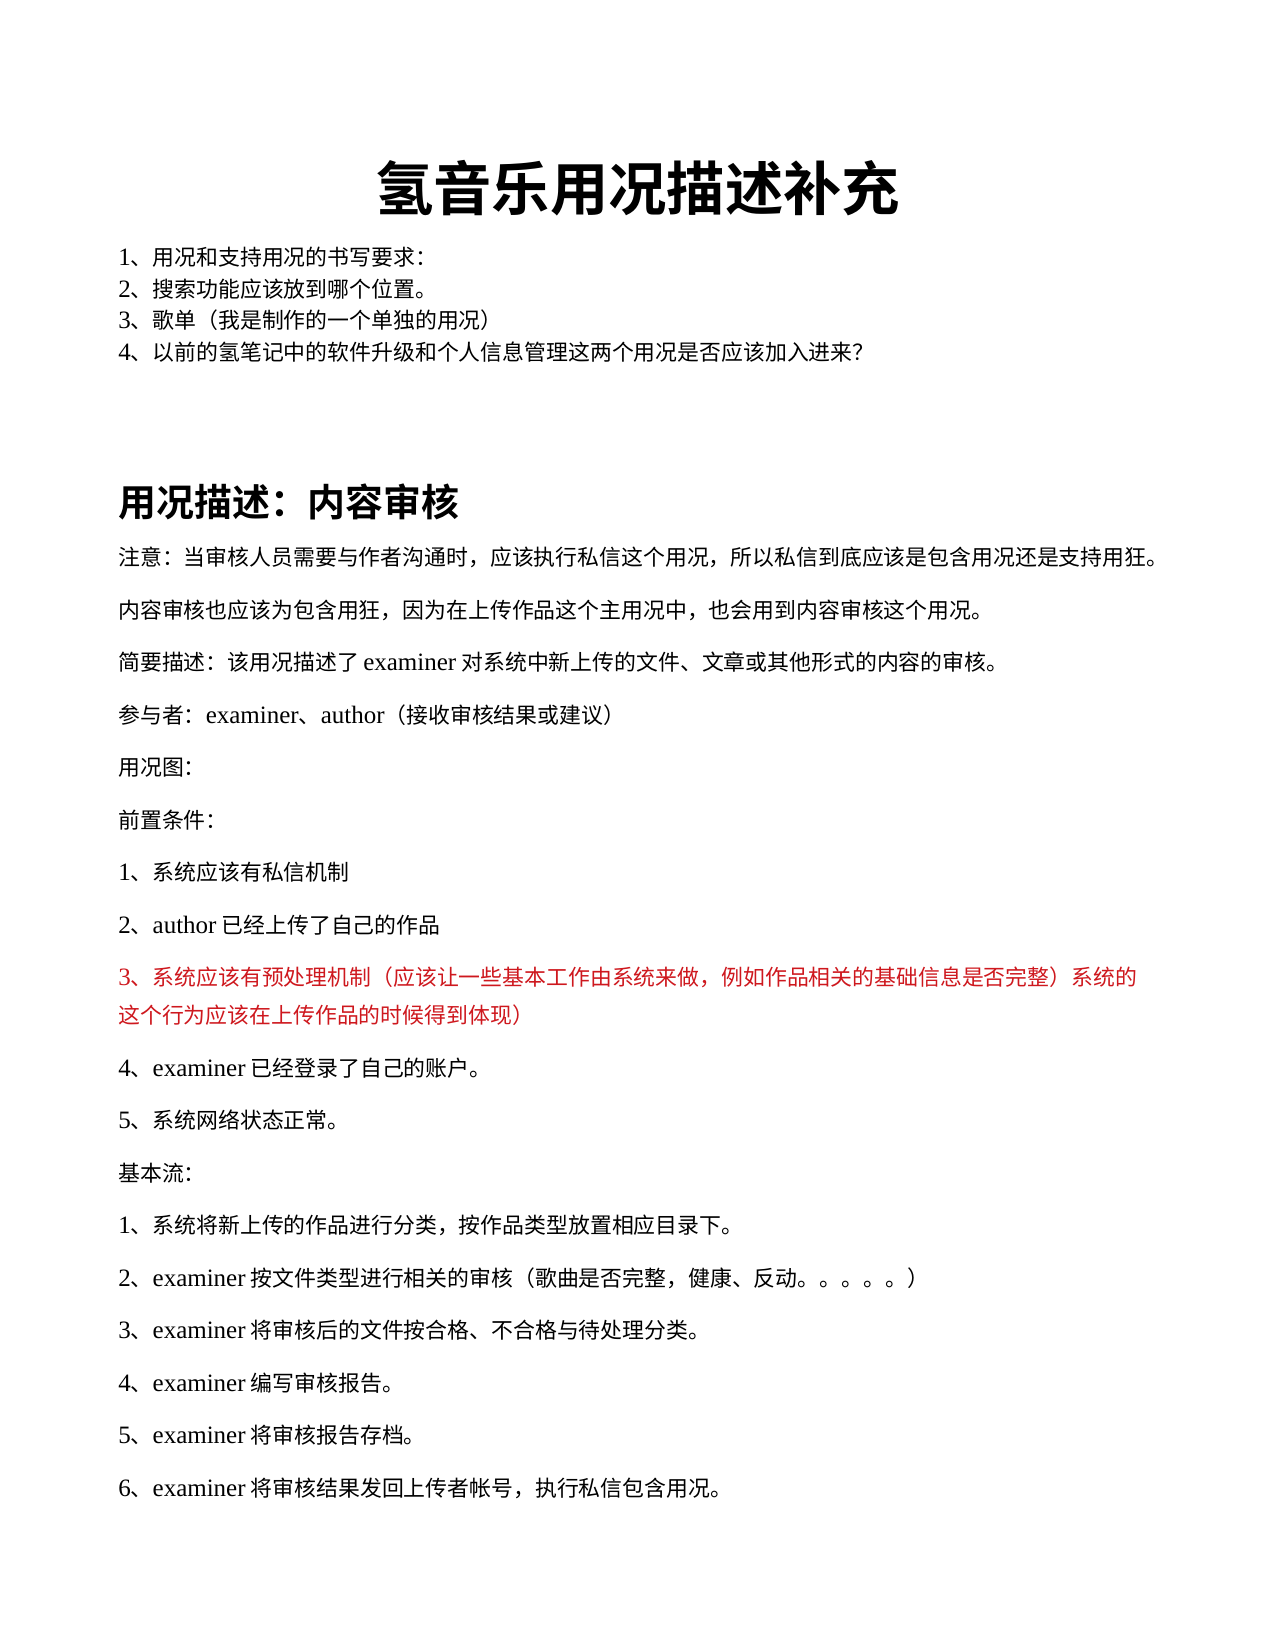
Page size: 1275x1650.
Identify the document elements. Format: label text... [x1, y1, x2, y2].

text 3、examiner将审核后的文件按合格、不合格与待处理分类。 [118, 1313, 1157, 1345]
text 4、examiner编写审核报告。 [118, 1366, 1157, 1397]
text 简要描述：该用况描述了examiner对系统中新上传的文件、文章或其他形式的内容的审核。 [118, 645, 1157, 677]
text 内容审核也应该为包含用狂，因为在上传作品这个主用况中，也会用到内容审核这个用况。 [118, 593, 1157, 624]
text 注意：当审核人员需要与作者沟通时，应该执行私信这个用况，所以私信到底应该是包含用况还是支持用狂。 [118, 540, 1157, 572]
text 5、系统网络状态正常。 [118, 1103, 1157, 1135]
text 3、系统应该有预处理机制（应该让一些基本工作由系统来做，例如作品相关的基础信息是否完整）系统的这个行为应该在上传作品的时候得到体现） [118, 960, 1157, 1030]
text 用况图： [118, 750, 1157, 782]
text 5、examiner将审核报告存档。 [118, 1418, 1157, 1450]
text 1、系统将新上传的作品进行分类，按作品类型放置相应目录下。 [118, 1208, 1157, 1240]
text 6、examiner将审核结果发回上传者帐号，执行私信包含用况。 [118, 1471, 1157, 1502]
text 2、examiner按文件类型进行相关的审核（歌曲是否完整，健康、反动。。。。。） [118, 1261, 1157, 1292]
text 2、搜索功能应该放到哪个位置。 [118, 272, 1157, 303]
text 1、用况和支持用况的书写要求： [118, 240, 1157, 272]
text 4、以前的氢笔记中的软件升级和个人信息管理这两个用况是否应该加入进来？ [118, 335, 1157, 367]
text 前置条件： [118, 803, 1157, 834]
text 3、歌单（我是制作的一个单独的用况） [118, 303, 1157, 335]
title 氢音乐用况描述补充 [118, 143, 1157, 228]
text 基本流： [118, 1156, 1157, 1187]
text 参与者：examiner、author（接收审核结果或建议） [118, 698, 1157, 729]
text 1、系统应该有私信机制 [118, 855, 1157, 887]
text 4、examiner已经登录了自己的账户。 [118, 1051, 1157, 1082]
text 2、author已经上传了自己的作品 [118, 908, 1157, 939]
subtitle 用况描述：内容审核 [118, 473, 1157, 528]
